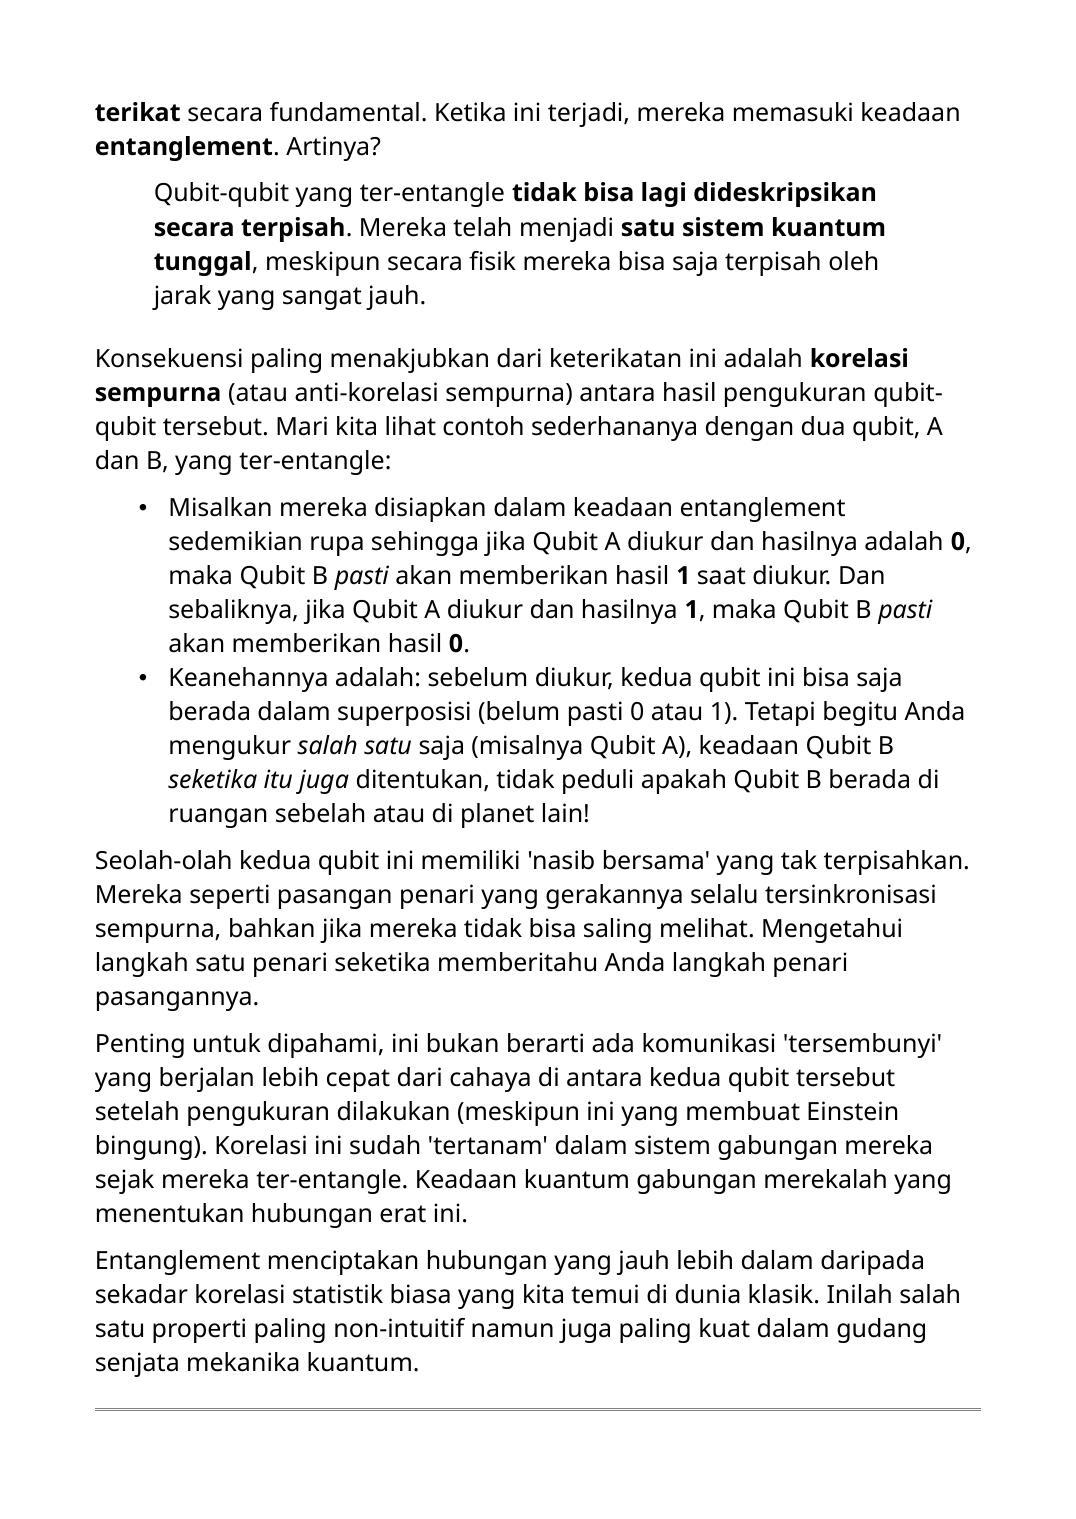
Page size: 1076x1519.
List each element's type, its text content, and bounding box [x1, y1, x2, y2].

text Penting untuk dipahami, ini bukan berarti ada komunikasi 'tersembunyi' yang berjalan lebih cepat dari cahaya di antara kedua qubit tersebut setelah pengukuran dilakukan (meskipun ini yang membuat Einstein bingung). Korelasi ini sudah 'tertanam' dalam sistem gabungan mereka sejak mereka ter-entangle. Keadaan kuantum gabungan merekalah yang menentukan hubungan erat ini. [94, 1026, 981, 1230]
text terikat secara fundamental. Ketika ini terjadi, mereka memasuki keadaan entanglement. Artinya? [94, 94, 981, 163]
text Seolah-olah kedua qubit ini memiliki 'nasib bersama' yang tak terpisahkan. Mereka seperti pasangan penari yang gerakannya selalu tersinkronisasi sempurna, bahkan jika mereka tidak bisa saling melihat. Mengetahui langkah satu penari seketika memberitahu Anda langkah penari pasangannya. [94, 843, 981, 1013]
list Keanehannya adalah: sebelum diukur, kedua qubit ini bisa saja berada dalam superposisi (belum pasti 0 atau 1). Tetapi begitu Anda mengukur salah satu saja (misalnya Qubit A), keadaan Qubit B seketika itu juga ditentukan, tidak peduli apakah Qubit B berada di ruangan sebelah atau di planet lain! [139, 660, 981, 830]
text Entanglement menciptakan hubungan yang jauh lebih dalam daripada sekadar korelasi statistik biasa yang kita temui di dunia klasik. Inilah salah satu properti paling non-intuitif namun juga paling kuat dalam gudang senjata mekanika kuantum. [94, 1242, 981, 1379]
text Qubit-qubit yang ter-entangle tidak bisa lagi dideskripsikan secara terpisah. Mereka telah menjadi satu sistem kuantum tunggal, meskipun secara fisik mereka bisa saja terpisah oleh jarak yang sangat jauh. [153, 175, 922, 311]
text Konsekuensi paling menakjubkan dari keterikatan ini adalah korelasi sempurna (atau anti-korelasi sempurna) antara hasil pengukuran qubit-qubit tersebut. Mari kita lihat contoh sederhananya dengan dua qubit, A dan B, yang ter-entangle: [94, 341, 981, 477]
list Misalkan mereka disiapkan dalam keadaan entanglement sedemikian rupa sehingga jika Qubit A diukur dan hasilnya adalah 0, maka Qubit B pasti akan memberikan hasil 1 saat diukur. Dan sebaliknya, jika Qubit A diukur dan hasilnya 1, maka Qubit B pasti akan memberikan hasil 0. [139, 489, 981, 660]
